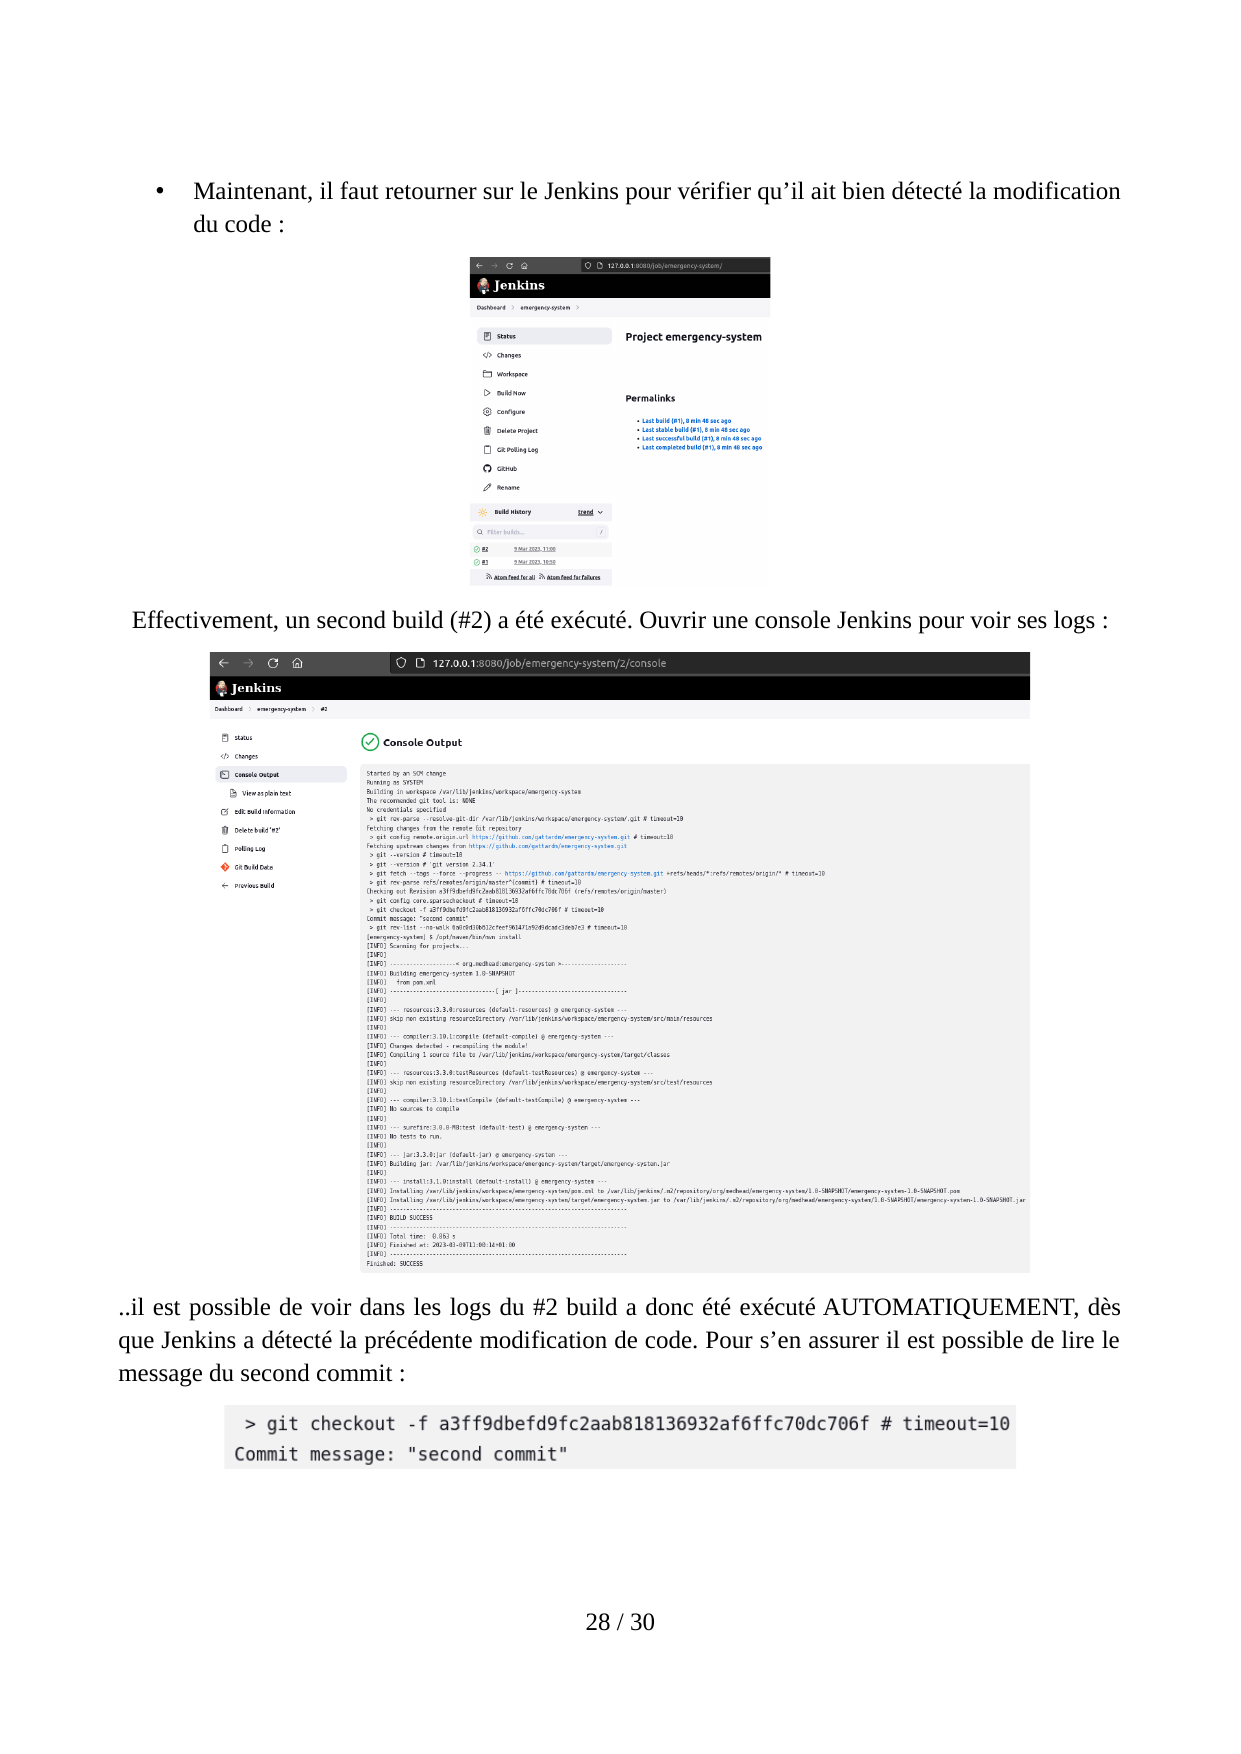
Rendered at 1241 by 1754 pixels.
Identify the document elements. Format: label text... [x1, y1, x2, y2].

text Effectivement, un second build (#2) a été exécuté. Ouvrir une console Jenkins pour voir ses logs : [118, 605, 1122, 634]
text ..il est possible de voir dans les logs du #2 build a donc été exécuté AUTOMATIQUEMENT, dès que Jenkins a détecté la précédente modification de code. Pour s’en assurer il est possible de lire le message du second commit : [118, 1292, 1122, 1387]
picture [469, 257, 771, 587]
picture [209, 652, 1031, 1273]
list Maintenant, il faut retourner sur le Jenkins pour vérifier qu’il ait bien détecté la modification du code : [156, 176, 1122, 238]
picture [224, 1405, 1017, 1469]
